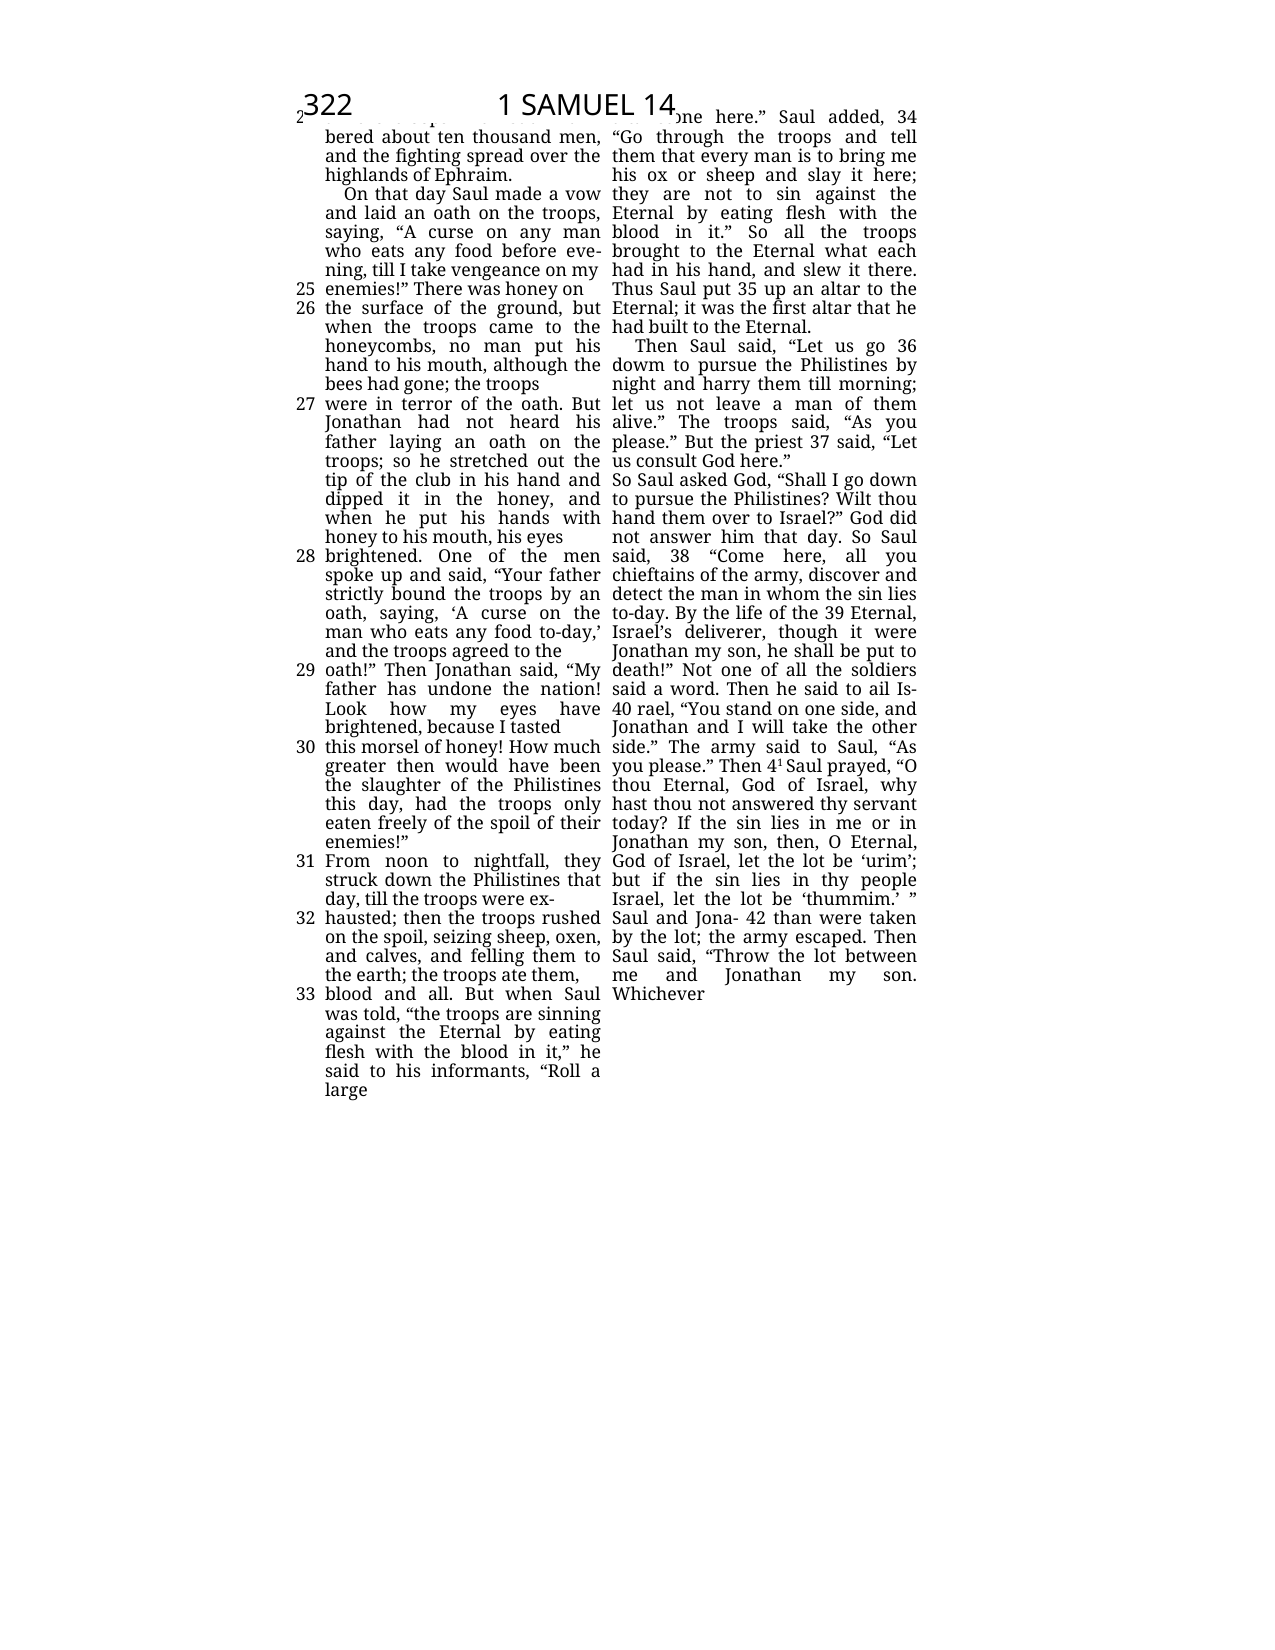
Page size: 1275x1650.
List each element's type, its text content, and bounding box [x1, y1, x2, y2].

list hausted; then the troops rushed on the spoil, seizing sheep, oxen, and calves, and felling them to the earth; the troops ate them, [296, 909, 601, 986]
list oath!” Then Jonathan said, “My father has undone the na­tion! Look how my eyes have brightened, because I tasted [296, 662, 601, 738]
list From noon to nightfall, they struck down the Philistines that day, till the troops were ex- [296, 852, 601, 909]
list enemies!” There was honey on [296, 280, 601, 299]
list blood and all. But when Saul was told, “the troops are sinning against the Eternal by eating flesh with the blood in it,” he said to his informants, “Roll a large [296, 986, 601, 1100]
list all the troops with Saul num­bered about ten thousand men, and the fighting spread over the highlands of Ephraim. [296, 123, 601, 185]
list this morsel of honey! How much greater then would have been the slaughter of the Philis­tines this day, had the troops only eaten freely of the spoil of their enemies!” [296, 738, 601, 852]
list brightened. One of the men spoke up and said, “Your father strictly bound the troops by an oath, saying, ‘A curse on the man who eats any food to-day,’ and the troops agreed to the [296, 547, 601, 662]
text So Saul asked God, “Shall I go down to pursue the Philistines? Wilt thou hand them over to Israel?” God did not answer him that day. So Saul said, 38 “Come here, all you chieftains of the army, discover and de­tect the man in whom the sin lies to-day. By the life of the 39 Eternal, Israel’s deliverer, though it were Jonathan my son, he shall be put to death!” Not one of all the soldiers said a word. Then he said to ail Is- 40 rael, “You stand on one side, and Jonathan and I will take the other side.” The army said to Saul, “As you please.” Then 41 Saul prayed, “O thou Eternal, God of Israel, why hast thou not answered thy servant to­day? If the sin lies in me or in Jonathan my son, then, O Eter­nal, God of Israel, let the lot be ‘urim’; but if the sin lies in thy people Israel, let the lot be ‘thummim.’ ” Saul and Jona- 42 than were taken by the lot; the army escaped. Then Saul said, “Throw the lot between me and Jonathan my son. Whichever [612, 471, 917, 1005]
text Then Saul said, “Let us go 36 dowm to pursue the Philistines by night and harry them till morning; let us not leave a man of them alive.” The troops said, “As you please.” But the priest 37 said, “Let us consult God here.” [612, 337, 917, 471]
list were in terror of the oath. But Jonathan had not heard his father laying an oath on the troops; so he stretched out the tip of the club in his hand and dipped it in the honey, and when he put his hands with honey to his mouth, his eyes [296, 395, 601, 547]
text On that day Saul made a vow and laid an oath on the troops, saying, “A curse on any man who eats any food before eve­ning, till I take vengeance on my [325, 185, 601, 280]
text altar-stone here.” Saul added, 34 “Go through the troops and tell them that every man is to bring me his ox or sheep and slay it here; they are not to sin against the Eternal by eating flesh with the blood in it.” So all the troops brought to the Eternal what each had in his hand, and slew it there. Thus Saul put 35 up an altar to the Eternal; it was the first altar that he had built to the Eternal. [612, 109, 917, 337]
list the surface of the ground, but when the troops came to the honeycombs, no man put his hand to his mouth, although the bees had gone; the troops [296, 299, 601, 395]
